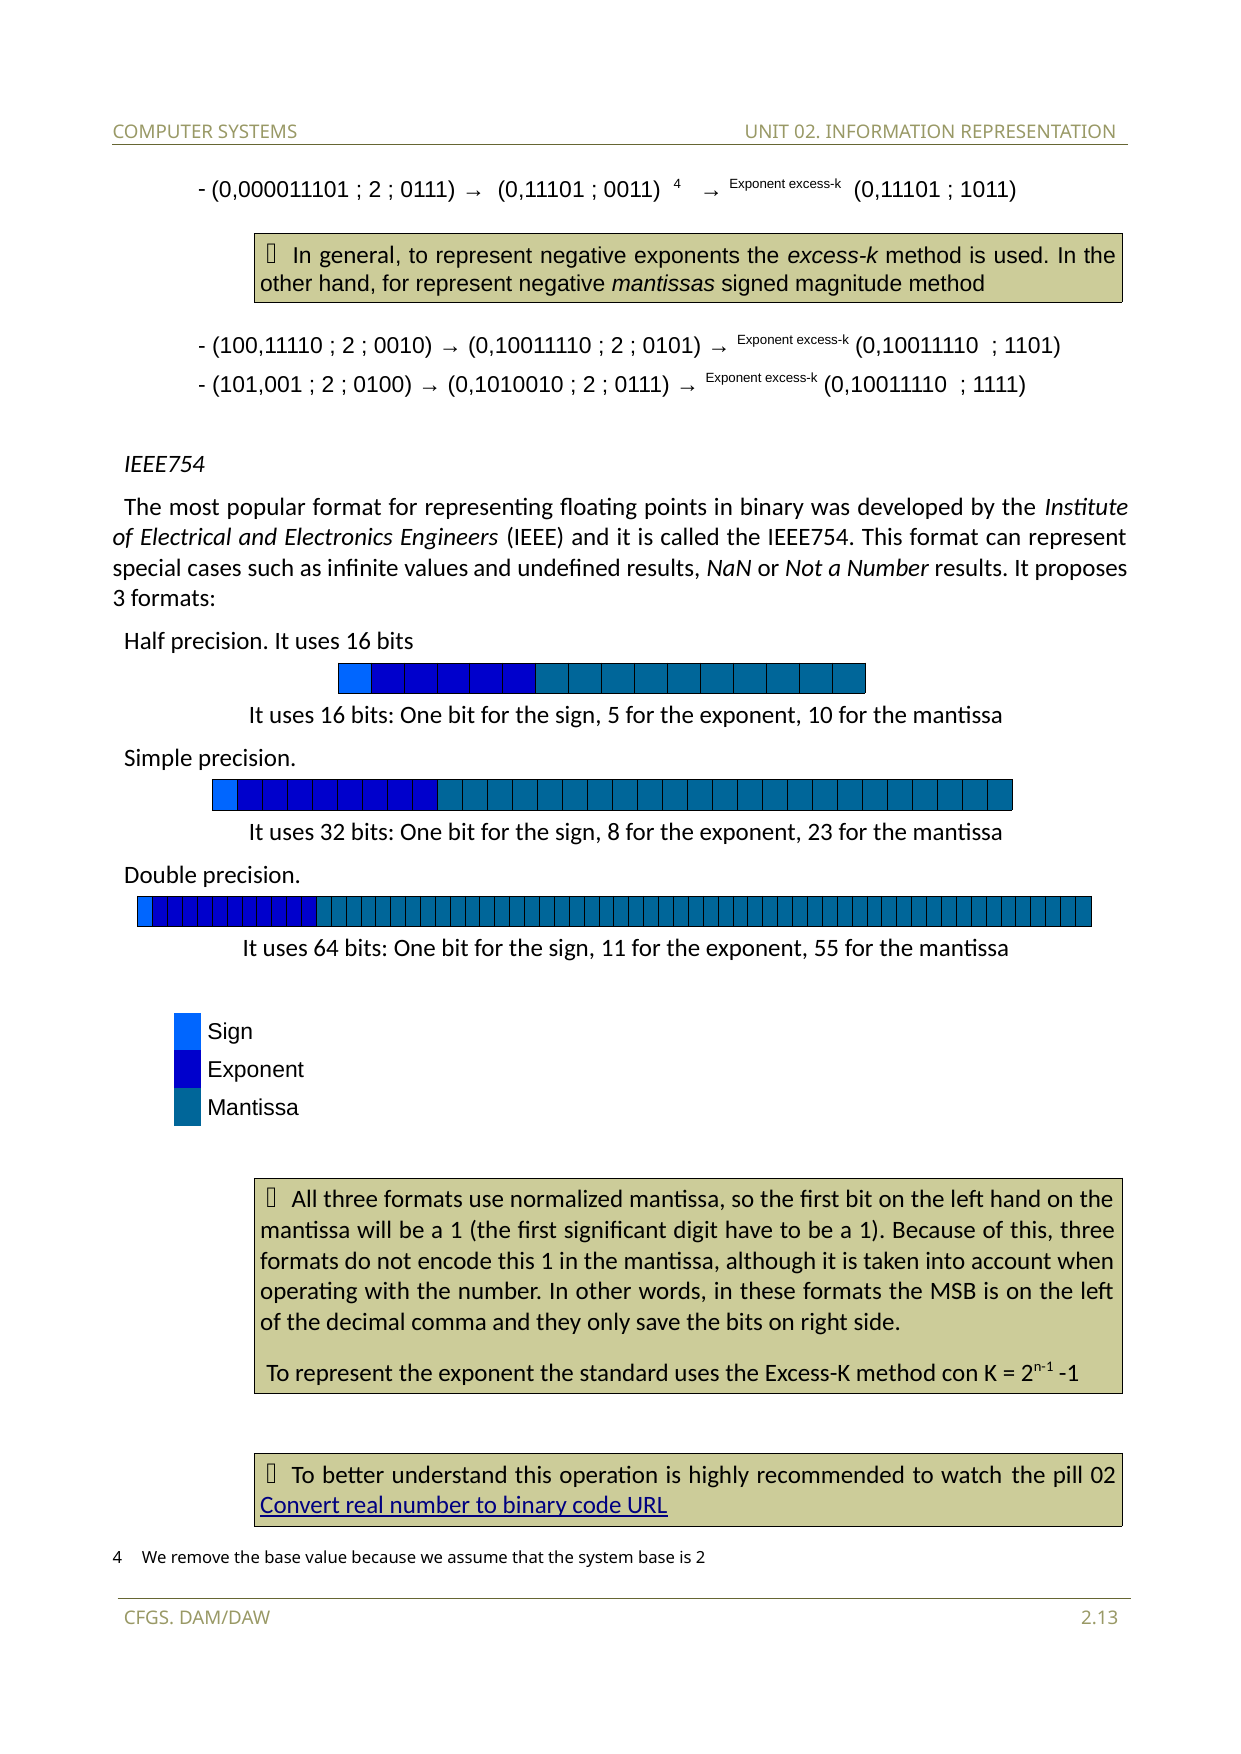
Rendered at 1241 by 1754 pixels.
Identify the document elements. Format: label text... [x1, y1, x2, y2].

table_header [674, 897, 688, 926]
text - (0,000011101 ; 2 ; 0111) → (0,11101 ; 0011) → Exponent excess-k (0,11101 ; 1011) [186, 173, 1116, 204]
table_header [644, 897, 658, 926]
table_header [495, 897, 509, 926]
table_header [339, 664, 371, 693]
table_header [602, 664, 634, 693]
table_header Sign [201, 1013, 528, 1050]
table_header [882, 897, 896, 926]
table_header [888, 780, 912, 810]
table_header [463, 780, 487, 810]
table_header [659, 897, 673, 926]
table_header [288, 780, 312, 810]
table_header [488, 780, 512, 810]
table_header [272, 897, 286, 926]
text We remove the base value because we assume that the system base is 2 [112, 1546, 1128, 1569]
table_header [763, 780, 787, 810]
text Double precision. [112, 859, 1128, 889]
table_header [183, 897, 197, 926]
table_header [213, 897, 227, 926]
table_header [198, 897, 212, 926]
table_cell [174, 1050, 201, 1088]
text  All three formats use normalized mantissa, so the first bit on the left hand on the mantissa will be a 1 (the first significant digit have to be a 1). Because of this, three formats do not encode this 1 in the mantissa, although it is taken into account when operating with the number. In other words, in these formats the MSB is on the left of the decimal comma and they only save the bits on right side. [255, 1179, 1122, 1336]
table_header [1061, 897, 1075, 926]
table_header [897, 897, 911, 926]
table_header [734, 664, 766, 693]
text It uses 16 bits: One bit for the sign, 5 for the exponent, 10 for the mantissa [112, 699, 1128, 730]
table_header [347, 897, 361, 926]
table_header [168, 897, 182, 926]
table_header [138, 897, 152, 926]
table_header [629, 897, 643, 926]
table_header [988, 780, 1012, 810]
table_header [570, 897, 584, 926]
table_header [510, 897, 524, 926]
table_header [263, 780, 287, 810]
table_header [503, 664, 535, 693]
text It uses 64 bits: One bit for the sign, 11 for the exponent, 55 for the mantissa [112, 932, 1128, 963]
table_header [438, 780, 462, 810]
text - (101,001 ; 2 ; 0100) → (0,1010010 ; 2 ; 0111) → Exponent excess-k (0,10011110 ; 1111) [186, 371, 1128, 397]
table_header [638, 780, 662, 810]
table_header [438, 664, 469, 693]
table_header [174, 1013, 201, 1050]
table_header [748, 897, 762, 926]
table_header [585, 897, 599, 926]
table_header [913, 780, 937, 810]
table_header [912, 897, 926, 926]
text Simple precision. [112, 742, 1128, 773]
table_header [987, 897, 1001, 926]
table_header [668, 664, 700, 693]
text To represent the exponent the standard uses the Excess-K method con K = 2n-1 -1 [255, 1351, 1122, 1393]
table_header [332, 897, 346, 926]
table_header [243, 897, 256, 926]
table_header [838, 780, 862, 810]
table_header [338, 780, 362, 810]
table_header [470, 664, 502, 693]
text  In general, to represent negative exponents the excess-k method is used. In the other hand, for represent negative mantissas signed magnitude method [255, 234, 1122, 302]
table_header [938, 780, 962, 810]
table_header [376, 897, 390, 926]
table_header [413, 780, 437, 810]
text IEEE754 [112, 448, 1128, 478]
table_header [466, 897, 479, 926]
table_header [972, 897, 986, 926]
table_header [302, 897, 316, 926]
table_header [663, 780, 687, 810]
table_header [362, 897, 375, 926]
table_header [540, 897, 554, 926]
table_header [689, 897, 703, 926]
table_header [767, 664, 799, 693]
table_header [763, 897, 777, 926]
table_header [436, 897, 450, 926]
table_header [421, 897, 435, 926]
table_header [713, 780, 737, 810]
text  To better understand this operation is highly recommended to watch the pill 02 Convert real number to binary code URL [255, 1454, 1122, 1526]
table_header [525, 897, 539, 926]
table_header [833, 664, 865, 693]
table_header [238, 780, 262, 810]
table_header [793, 897, 807, 926]
text The most popular format for representing floating points in binary was developed by the Institute of Electrical and Electronics Engineers (IEEE) and it is called the IEEE754. This format can represent special cases such as infinite values and undefined results, NaN or Not a Number results. It proposes 3 formats: [112, 491, 1128, 613]
table_header [153, 897, 167, 926]
table_cell [174, 1088, 201, 1126]
table_header [555, 897, 569, 926]
table_header [942, 897, 956, 926]
table_header [538, 780, 562, 810]
table_header [778, 897, 792, 926]
table_header [614, 897, 628, 926]
table_header [372, 664, 404, 693]
table_header [823, 897, 837, 926]
table_header [213, 780, 237, 810]
table_header [613, 780, 637, 810]
table_header [701, 664, 733, 693]
table_header [257, 897, 271, 926]
table_header [800, 664, 832, 693]
table_header [813, 780, 837, 810]
table_header [635, 664, 667, 693]
table_header [853, 897, 867, 926]
text Half precision. It uses 16 bits [112, 625, 1128, 656]
table_header [569, 664, 601, 693]
table_header [563, 780, 587, 810]
table_header [1046, 897, 1060, 926]
table_header [480, 897, 494, 926]
table_header [588, 780, 612, 810]
table_header [719, 897, 733, 926]
table_header [734, 897, 747, 926]
table_header [868, 897, 881, 926]
text It uses 32 bits: One bit for the sign, 8 for the exponent, 23 for the mantissa [112, 816, 1128, 846]
table_header [287, 897, 301, 926]
table_header [808, 897, 822, 926]
table_cell Mantissa [201, 1088, 528, 1126]
table_header [451, 897, 465, 926]
table_cell Exponent [201, 1050, 528, 1088]
table_header [1076, 897, 1091, 926]
table_header [957, 897, 971, 926]
table_header [600, 897, 613, 926]
table_header [863, 780, 887, 810]
table_header [388, 780, 412, 810]
table_header [536, 664, 568, 693]
text - (100,11110 ; 2 ; 0010) → (0,10011110 ; 2 ; 0101) → Exponent excess-k (0,10011110 ; 1101) [186, 332, 1128, 358]
table_header [1002, 897, 1015, 926]
table_header [688, 780, 712, 810]
table_header [1031, 897, 1045, 926]
table_header [391, 897, 405, 926]
table_header [838, 897, 852, 926]
table_header [406, 897, 420, 926]
table_header [927, 897, 941, 926]
table_header [704, 897, 718, 926]
table_header [405, 664, 437, 693]
table_header [788, 780, 812, 810]
table_header [228, 897, 242, 926]
table_header [513, 780, 537, 810]
table_header [317, 897, 331, 926]
table_header [1016, 897, 1030, 926]
table_header [738, 780, 762, 810]
table_header [313, 780, 337, 810]
table_header [963, 780, 987, 810]
table_header [363, 780, 387, 810]
